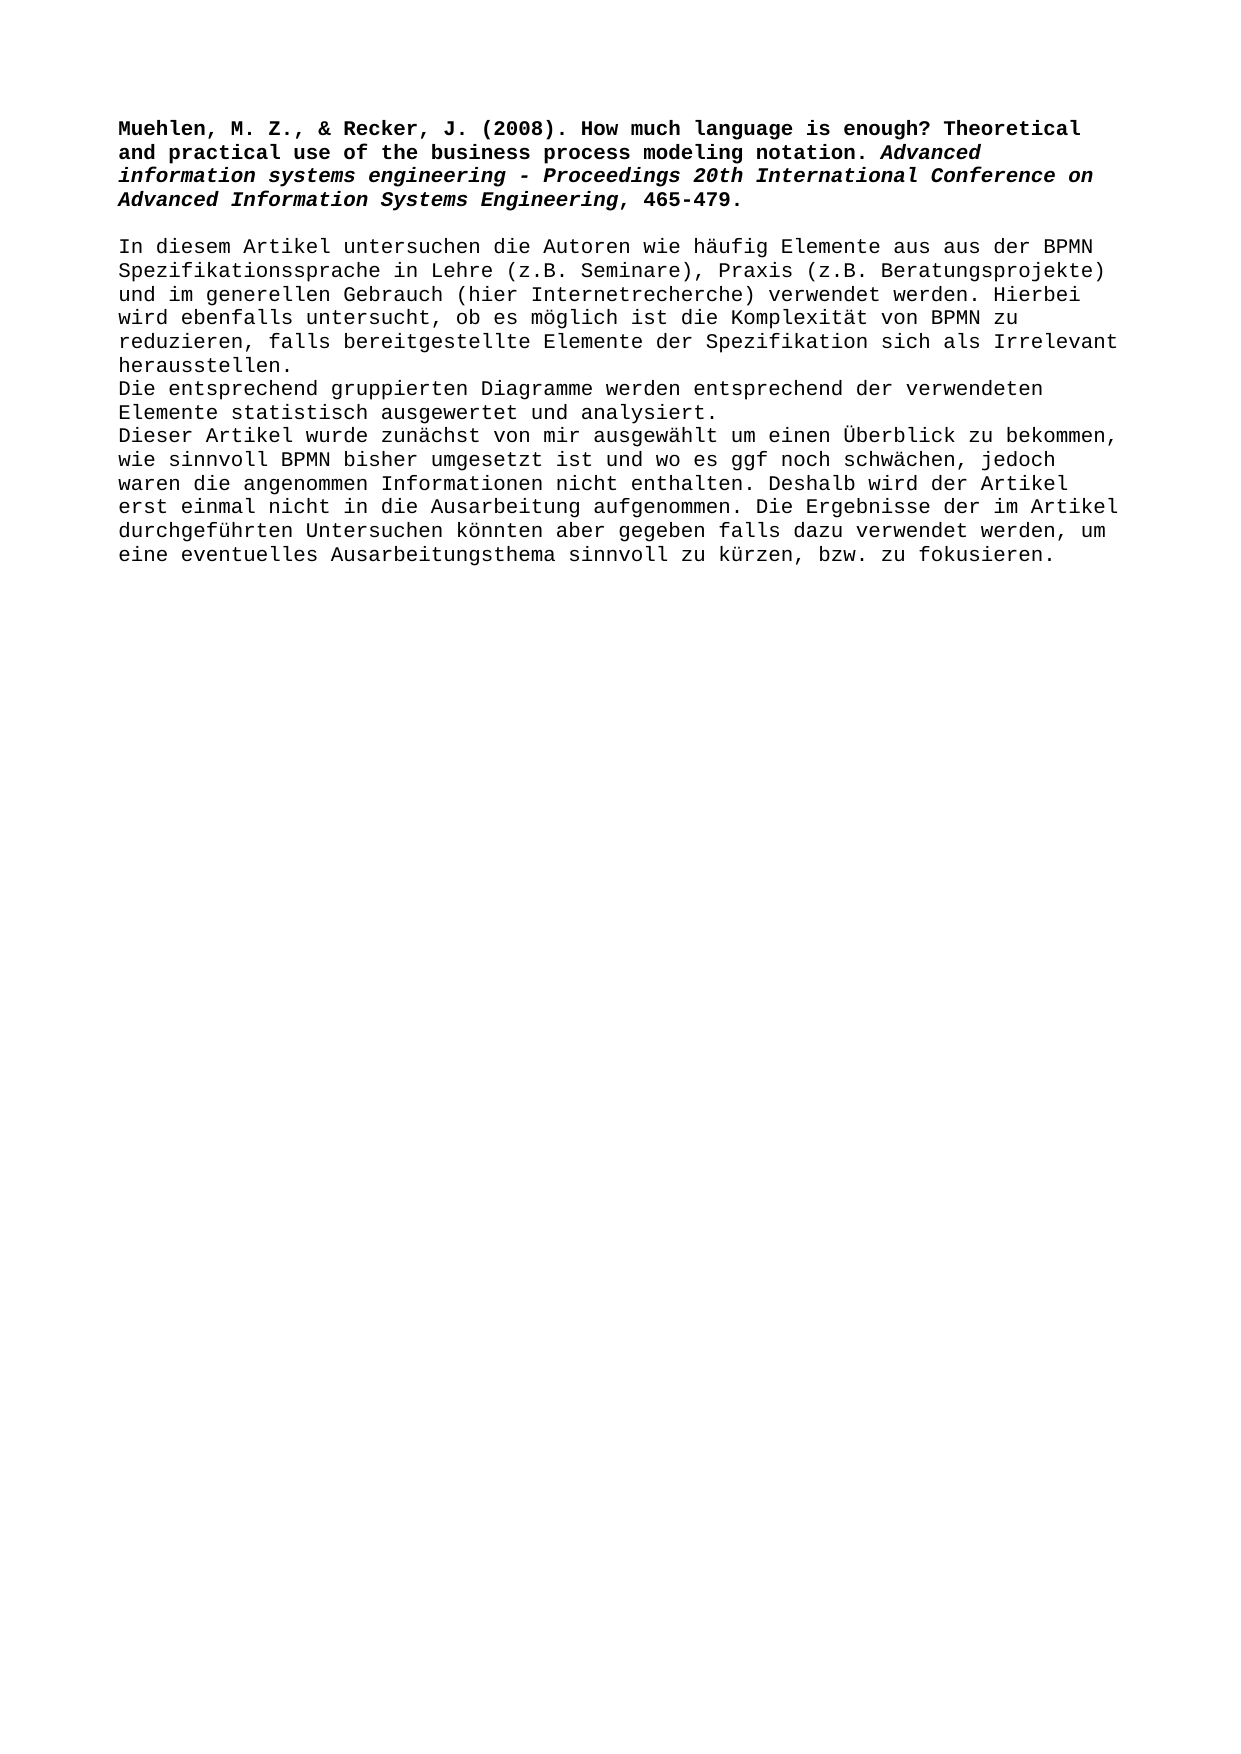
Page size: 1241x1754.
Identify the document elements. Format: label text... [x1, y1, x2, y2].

text In diesem Artikel untersuchen die Autoren wie häufig Elemente aus aus der BPMN Spezifikationssprache in Lehre (z.B. Seminare), Praxis (z.B. Beratungsprojekte) und im generellen Gebrauch (hier Internetrecherche) verwendet werden. Hierbei wird ebenfalls untersucht, ob es möglich ist die Komplexität von BPMN zu reduzieren, falls bereitgestellte Elemente der Spezifikation sich als Irrelevant herausstellen. [118, 236, 1122, 378]
text Die entsprechend gruppierten Diagramme werden entsprechend der verwendeten Elemente statistisch ausgewertet und analysiert. [118, 378, 1122, 426]
text Muehlen, M. Z., & Recker, J. (2008). How much language is enough? Theoretical and practical use of the business process modeling notation. Advanced information systems engineering - Proceedings 20th International Conference on Advanced Information Systems Engineering, 465-479. [118, 118, 1122, 213]
text Dieser Artikel wurde zunächst von mir ausgewählt um einen Überblick zu bekommen, wie sinnvoll BPMN bisher umgesetzt ist und wo es ggf noch schwächen, jedoch waren die angenommen Informationen nicht enthalten. Deshalb wird der Artikel erst einmal nicht in die Ausarbeitung aufgenommen. Die Ergebnisse der im Artikel durchgeführten Untersuchen könnten aber gegeben falls dazu verwendet werden, um eine eventuelles Ausarbeitungsthema sinnvoll zu kürzen, bzw. zu fokusieren. [118, 426, 1122, 567]
